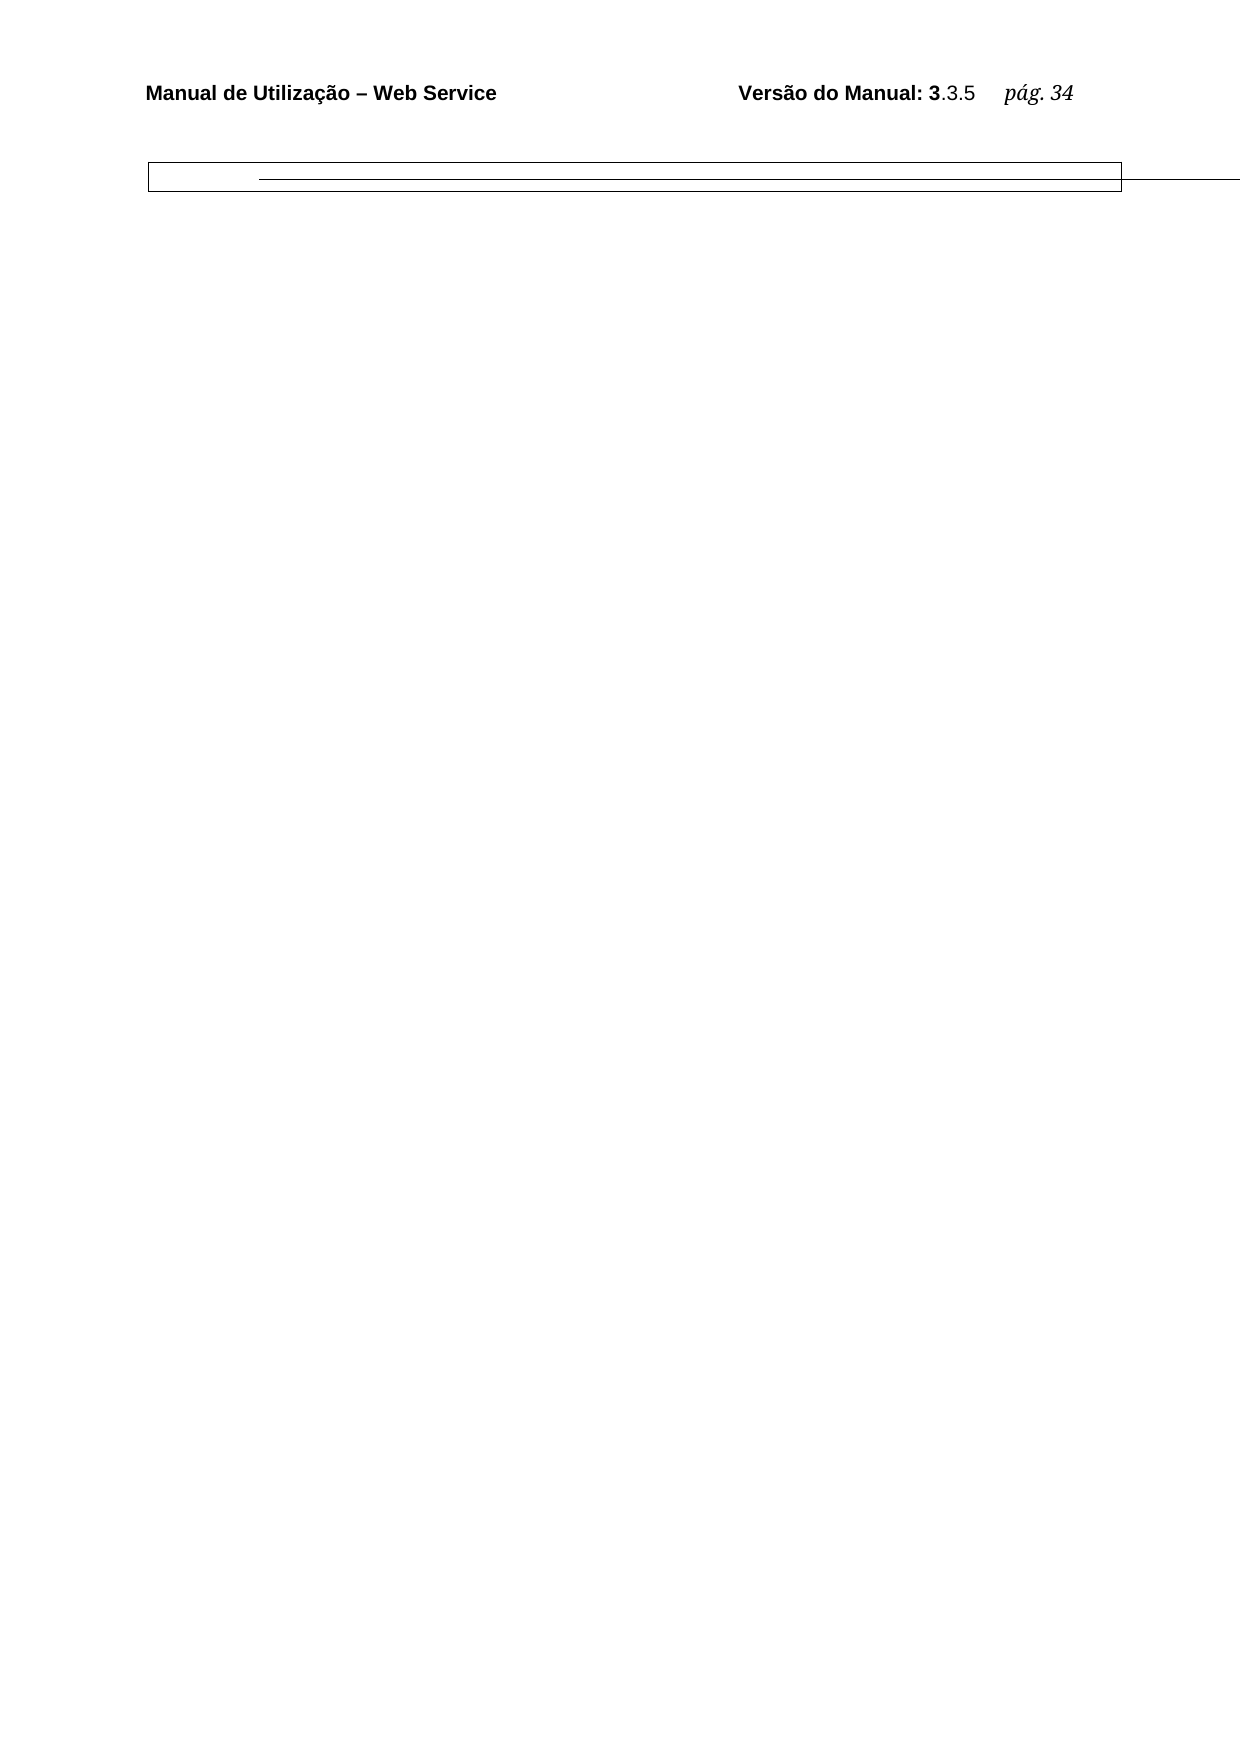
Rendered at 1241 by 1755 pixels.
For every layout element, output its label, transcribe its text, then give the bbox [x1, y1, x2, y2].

table_header tpRPS [149, 163, 1121, 191]
